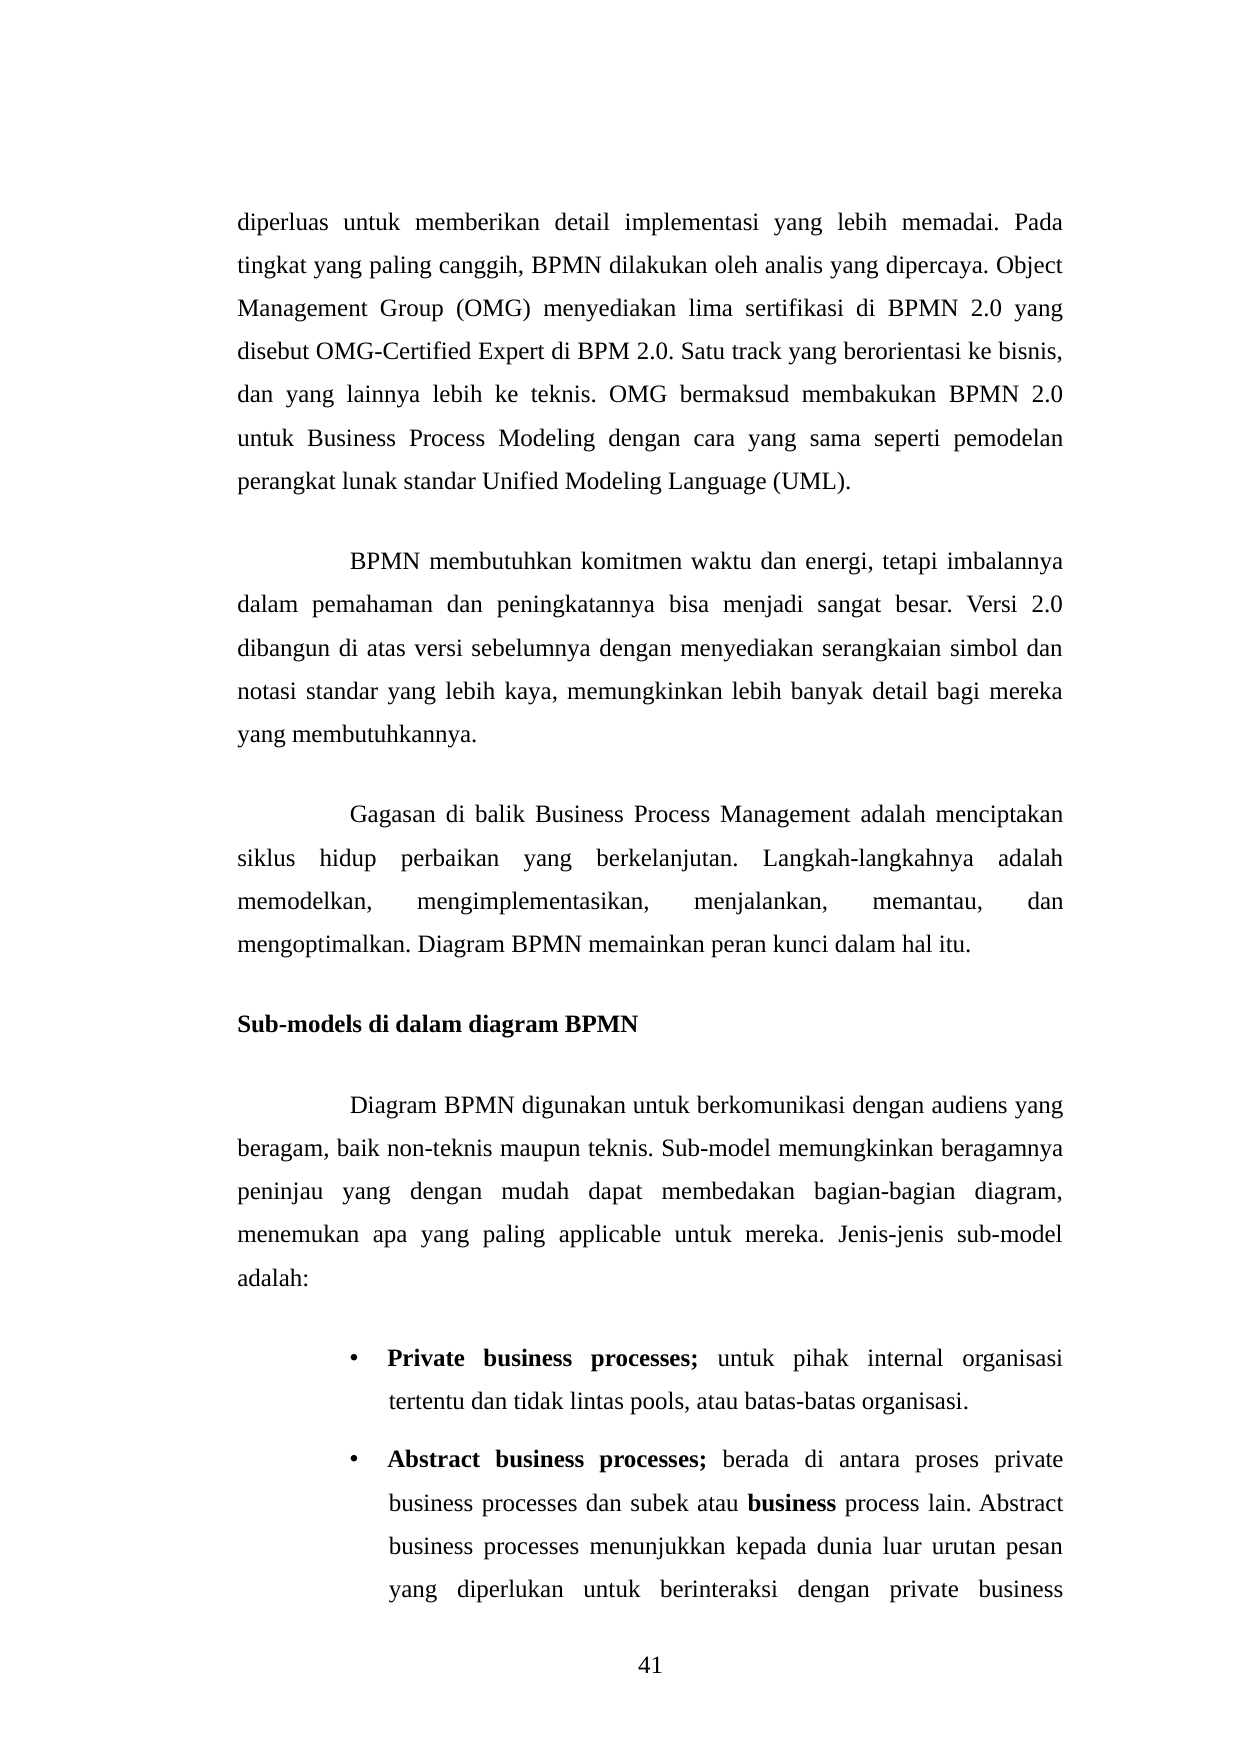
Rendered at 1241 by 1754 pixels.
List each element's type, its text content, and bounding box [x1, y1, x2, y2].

text Gagasan di balik Business Process Management adalah menciptakan siklus hidup perbaikan yang berkelanjutan. Langkah-langkahnya adalah memodelkan, mengimplementasikan, menjalankan, memantau, dan mengoptimalkan. Diagram BPMN memainkan peran kunci dalam hal itu. [237, 799, 1063, 958]
list Private business processes; untuk pihak internal organisasi tertentu dan tidak lintas pools, atau batas-batas organisasi. [349, 1343, 1063, 1415]
text diperluas untuk memberikan detail implementasi yang lebih memadai. Pada tingkat yang paling canggih, BPMN dilakukan oleh analis yang dipercaya. Object Management Group (OMG) menyediakan lima sertifikasi di BPMN 2.0 yang disebut OMG-Certified Expert di BPM 2.0. Satu track yang berorientasi ke bisnis, dan yang lainnya lebih ke teknis. OMG bermaksud membakukan BPMN 2.0 untuk Business Process Modeling dengan cara yang sama seperti pemodelan perangkat lunak standar Unified Modeling Language (UML). [237, 207, 1063, 494]
text BPMN membutuhkan komitmen waktu dan energi, tetapi imbalannya dalam pemahaman dan peningkatannya bisa menjadi sangat besar. Versi 2.0 dibangun di atas versi sebelumnya dengan menyediakan serangkaian simbol dan notasi standar yang lebih kaya, memungkinkan lebih banyak detail bagi mereka yang membutuhkannya. [237, 546, 1063, 748]
text Sub-models di dalam diagram BPMN [237, 1009, 1063, 1038]
text Diagram BPMN digunakan untuk berkomunikasi dengan audiens yang beragam, baik non-teknis maupun teknis. Sub-model memungkinkan beragamnya peninjau yang dengan mudah dapat membedakan bagian-bagian diagram, menemukan apa yang paling applicable untuk mereka. Jenis-jenis sub-model adalah: [237, 1090, 1063, 1291]
list Abstract business processes; berada di antara proses private business processes dan subek atau business process lain. Abstract business processes menunjukkan kepada dunia luar urutan pesan yang diperlukan untuk berinteraksi dengan private business [349, 1444, 1063, 1603]
